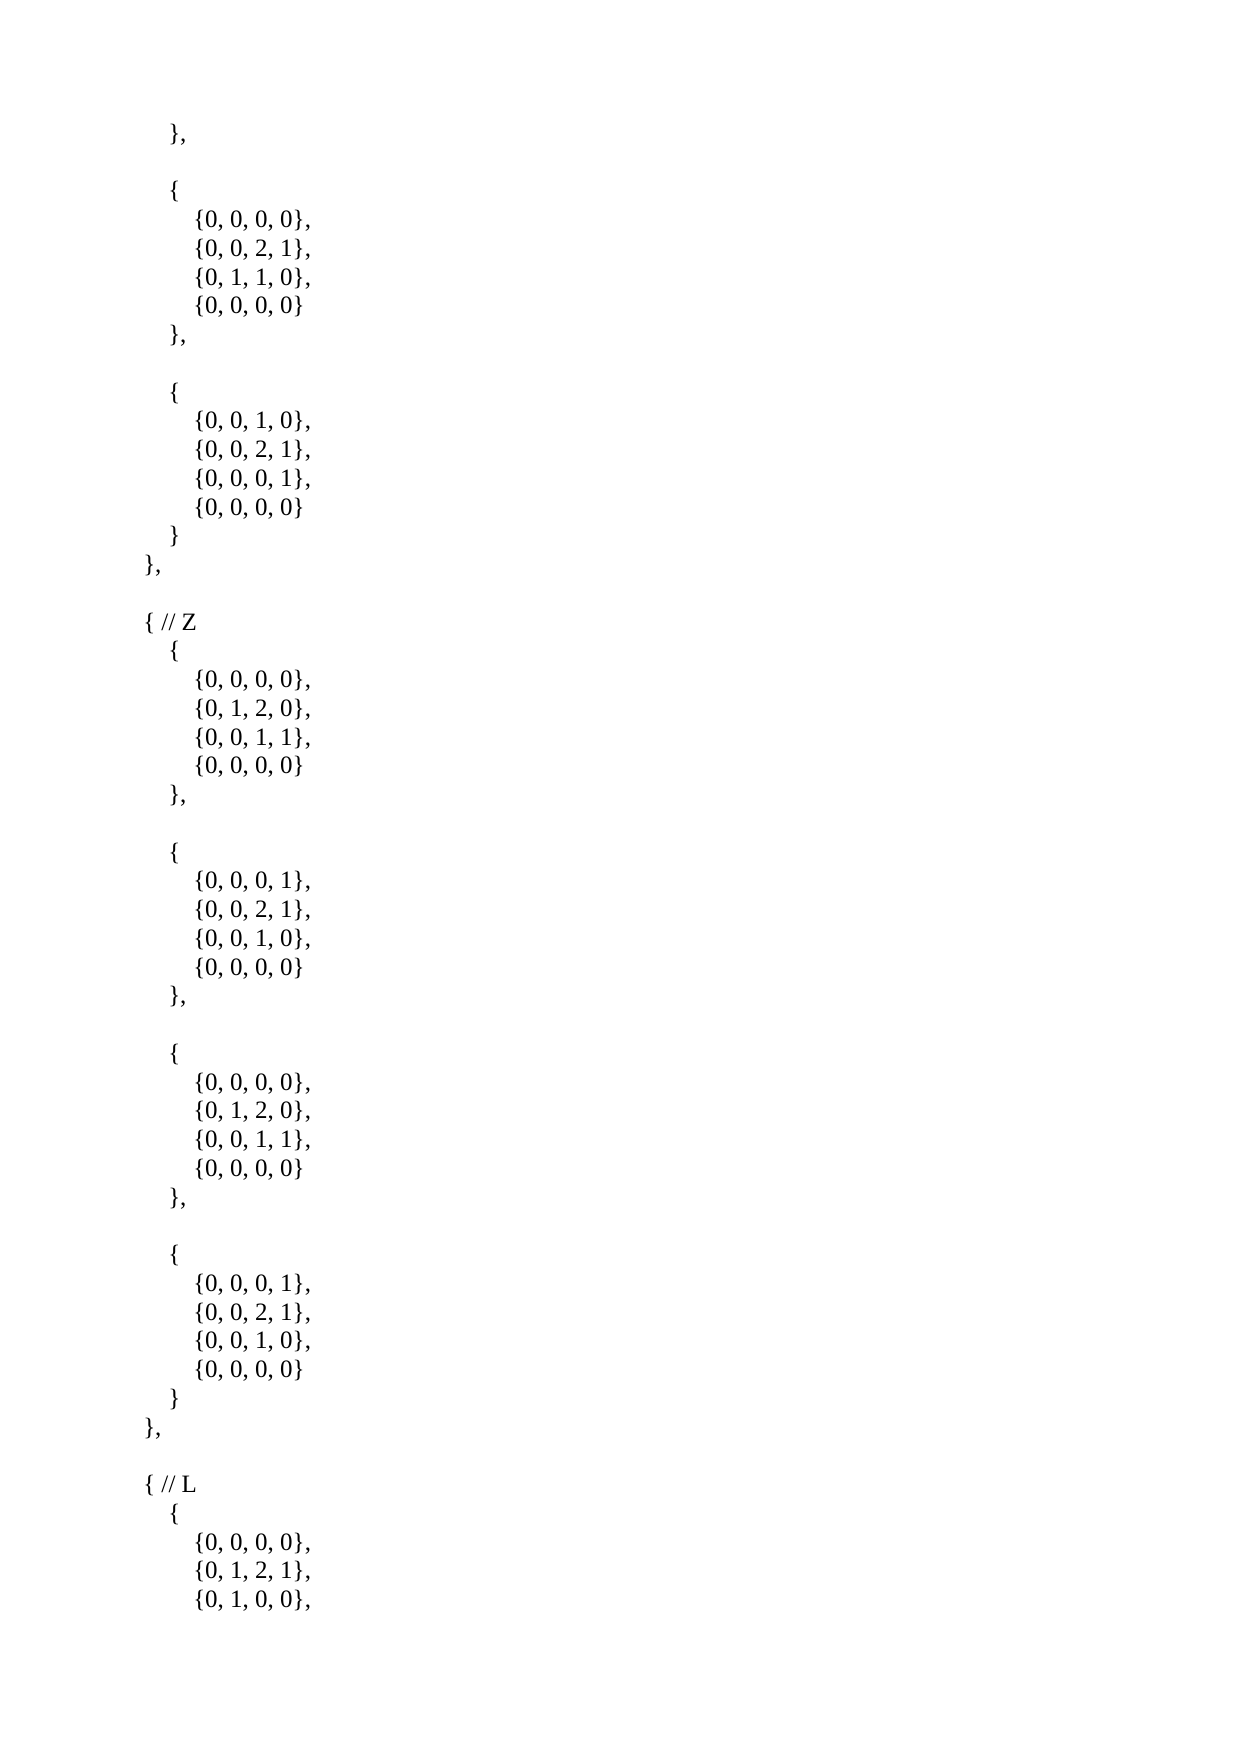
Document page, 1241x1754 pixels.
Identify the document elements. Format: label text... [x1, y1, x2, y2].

text }, { {0, 0, 0, 0}, {0, 0, 2, 1}, {0, 1, 1, 0}, {0, 0, 0, 0} }, { {0, 0, 1, 0}, {0, 0, 2, 1}, {0, 0, 0, 1}, {0, 0, 0, 0} } }, { // Z { {0, 0, 0, 0}, {0, 1, 2, 0}, {0, 0, 1, 1}, {0, 0, 0, 0} }, { {0, 0, 0, 1}, {0, 0, 2, 1}, {0, 0, 1, 0}, {0, 0, 0, 0} }, { {0, 0, 0, 0}, {0, 1, 2, 0}, {0, 0, 1, 1}, {0, 0, 0, 0} }, { {0, 0, 0, 1}, {0, 0, 2, 1}, {0, 0, 1, 0}, {0, 0, 0, 0} } }, { // L { {0, 0, 0, 0}, {0, 1, 2, 1}, {0, 1, 0, 0}, [118, 118, 1122, 1613]
